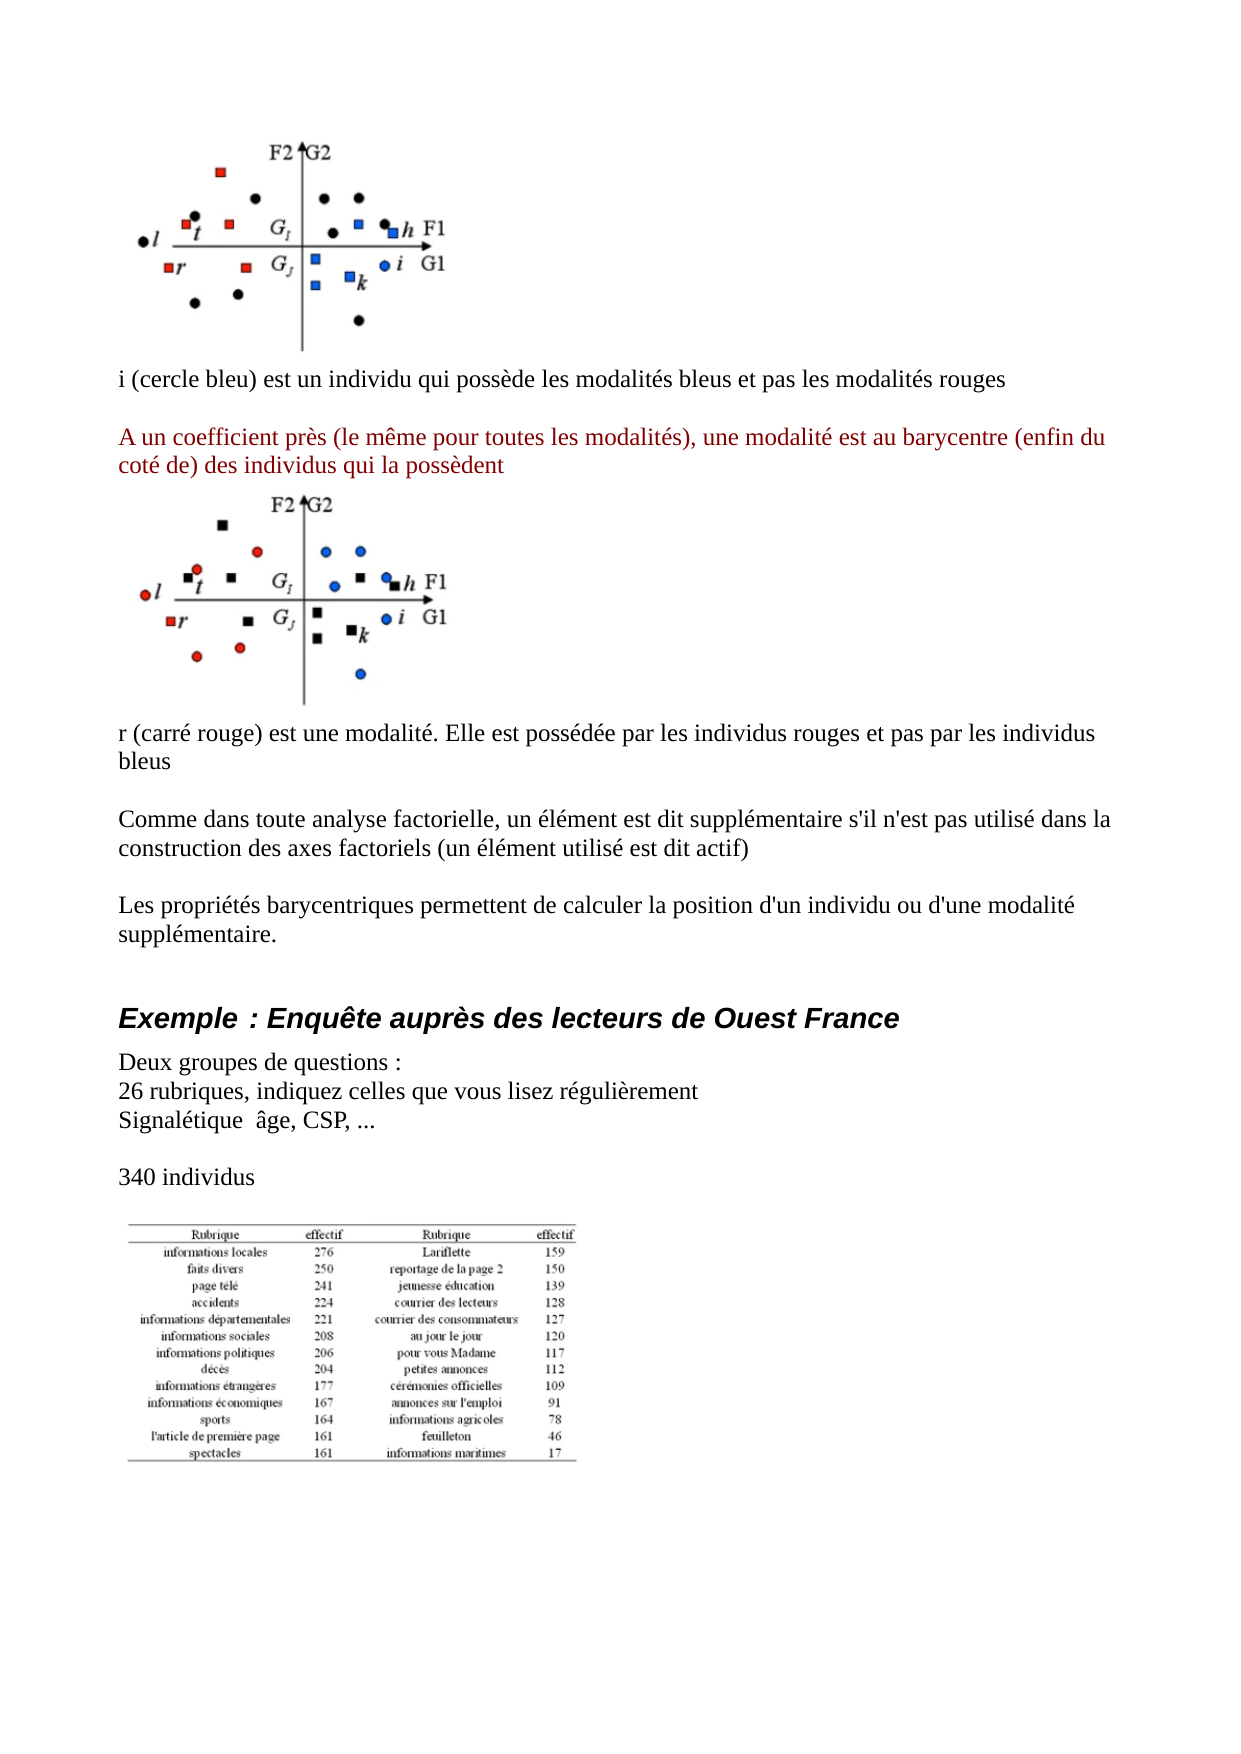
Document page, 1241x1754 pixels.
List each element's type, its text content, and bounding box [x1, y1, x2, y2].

text Signalétique âge, CSP, ... [118, 1105, 1122, 1134]
text 340 individus [118, 1162, 1122, 1191]
text i (cercle bleu) est un individu qui possède les modalités bleus et pas les modalités rouges [118, 364, 1122, 393]
text Comme dans toute analyse factorielle, un élément est dit supplémentaire s'il n'est pas utilisé dans la construction des axes factoriels (un élément utilisé est dit actif) [118, 804, 1122, 861]
text 26 rubriques, indiquez celles que vous lisez régulièrement [118, 1076, 1122, 1105]
text r (carré rouge) est une modalité. Elle est possédée par les individus rouges et pas par les individus bleus [118, 718, 1122, 775]
text Deux groupes de questions : [118, 1047, 1122, 1076]
text A un coefficient près (le même pour toutes les modalités), une modalité est au barycentre (enfin du coté de) des individus qui la possèdent [118, 422, 1122, 479]
subtitle Exemple : Enquête auprès des lecteurs de Ouest France [118, 1001, 1122, 1035]
text Les propriétés barycentriques permettent de calculer la position d'un individu ou d'une modalité supplémentaire. [118, 890, 1122, 948]
